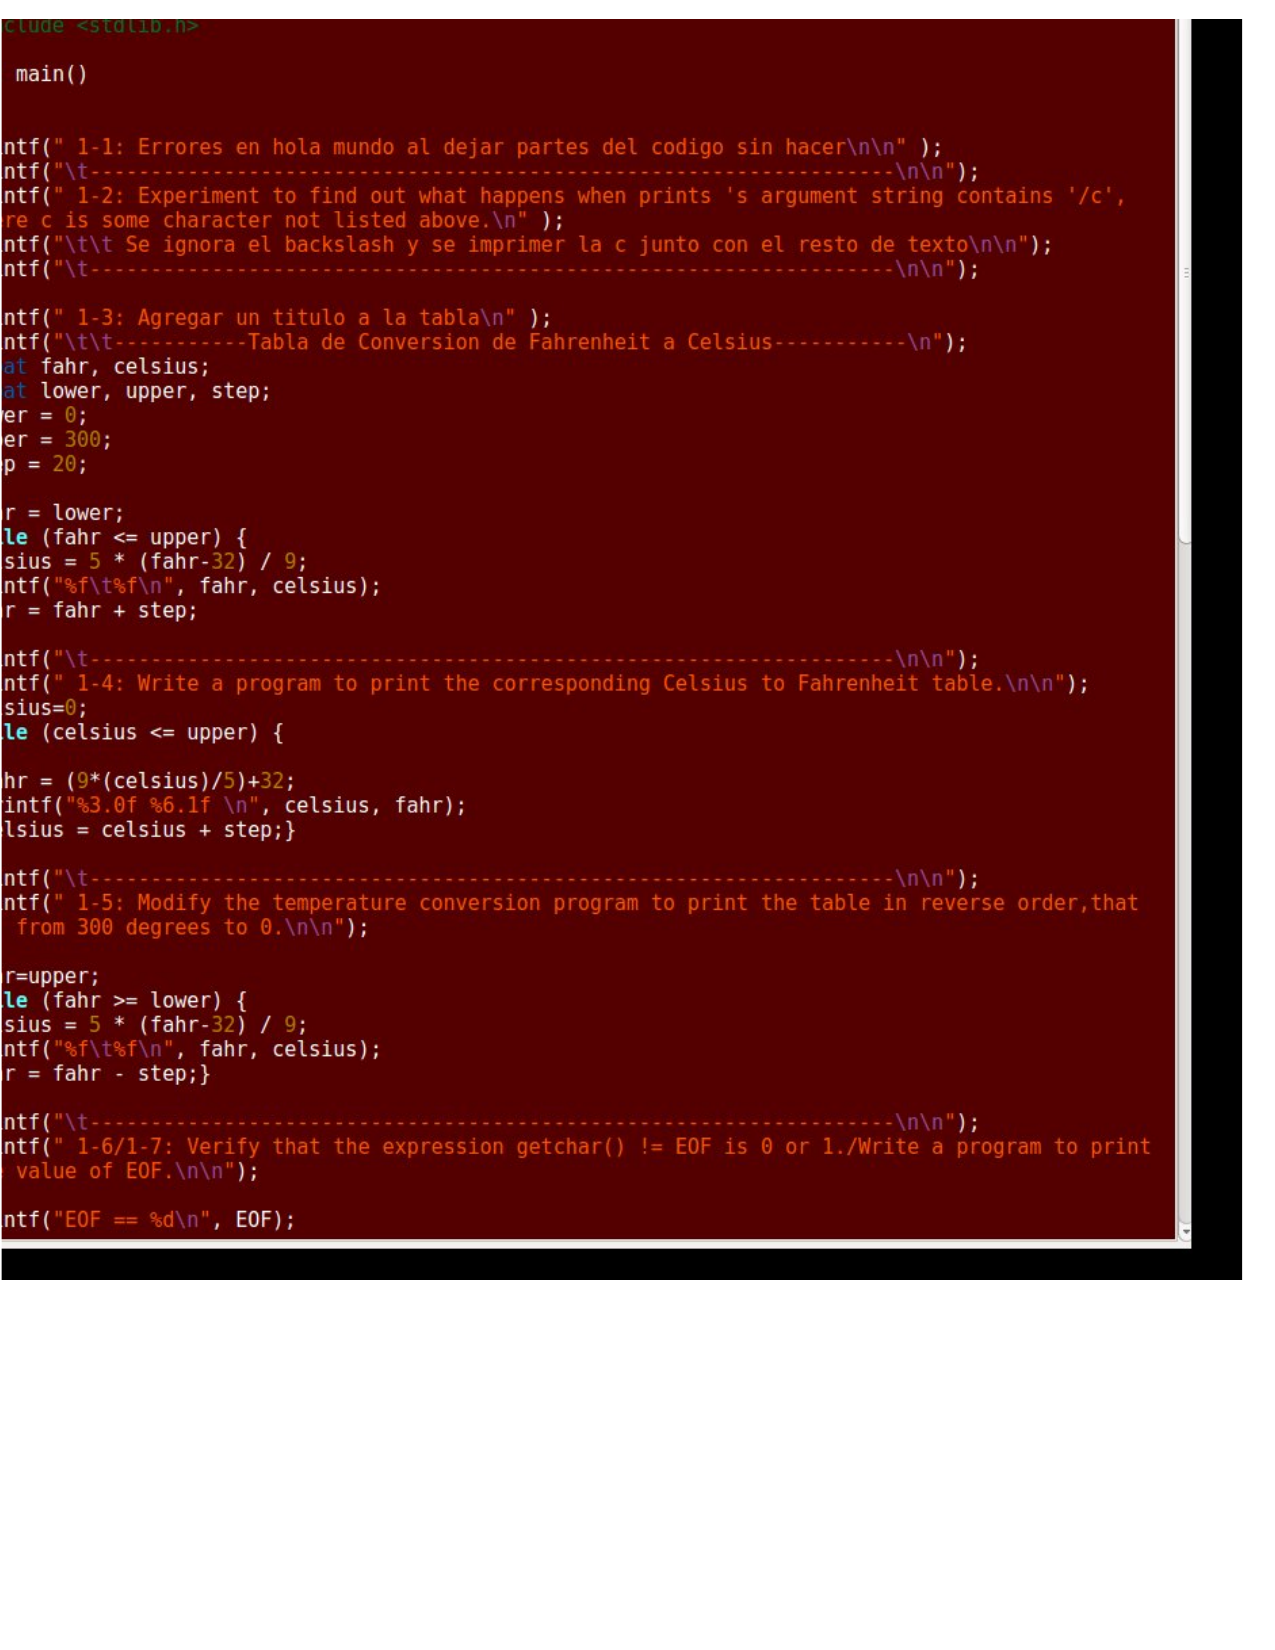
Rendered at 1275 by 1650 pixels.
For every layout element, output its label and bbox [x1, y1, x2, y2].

picture [1, 19, 1243, 1280]
